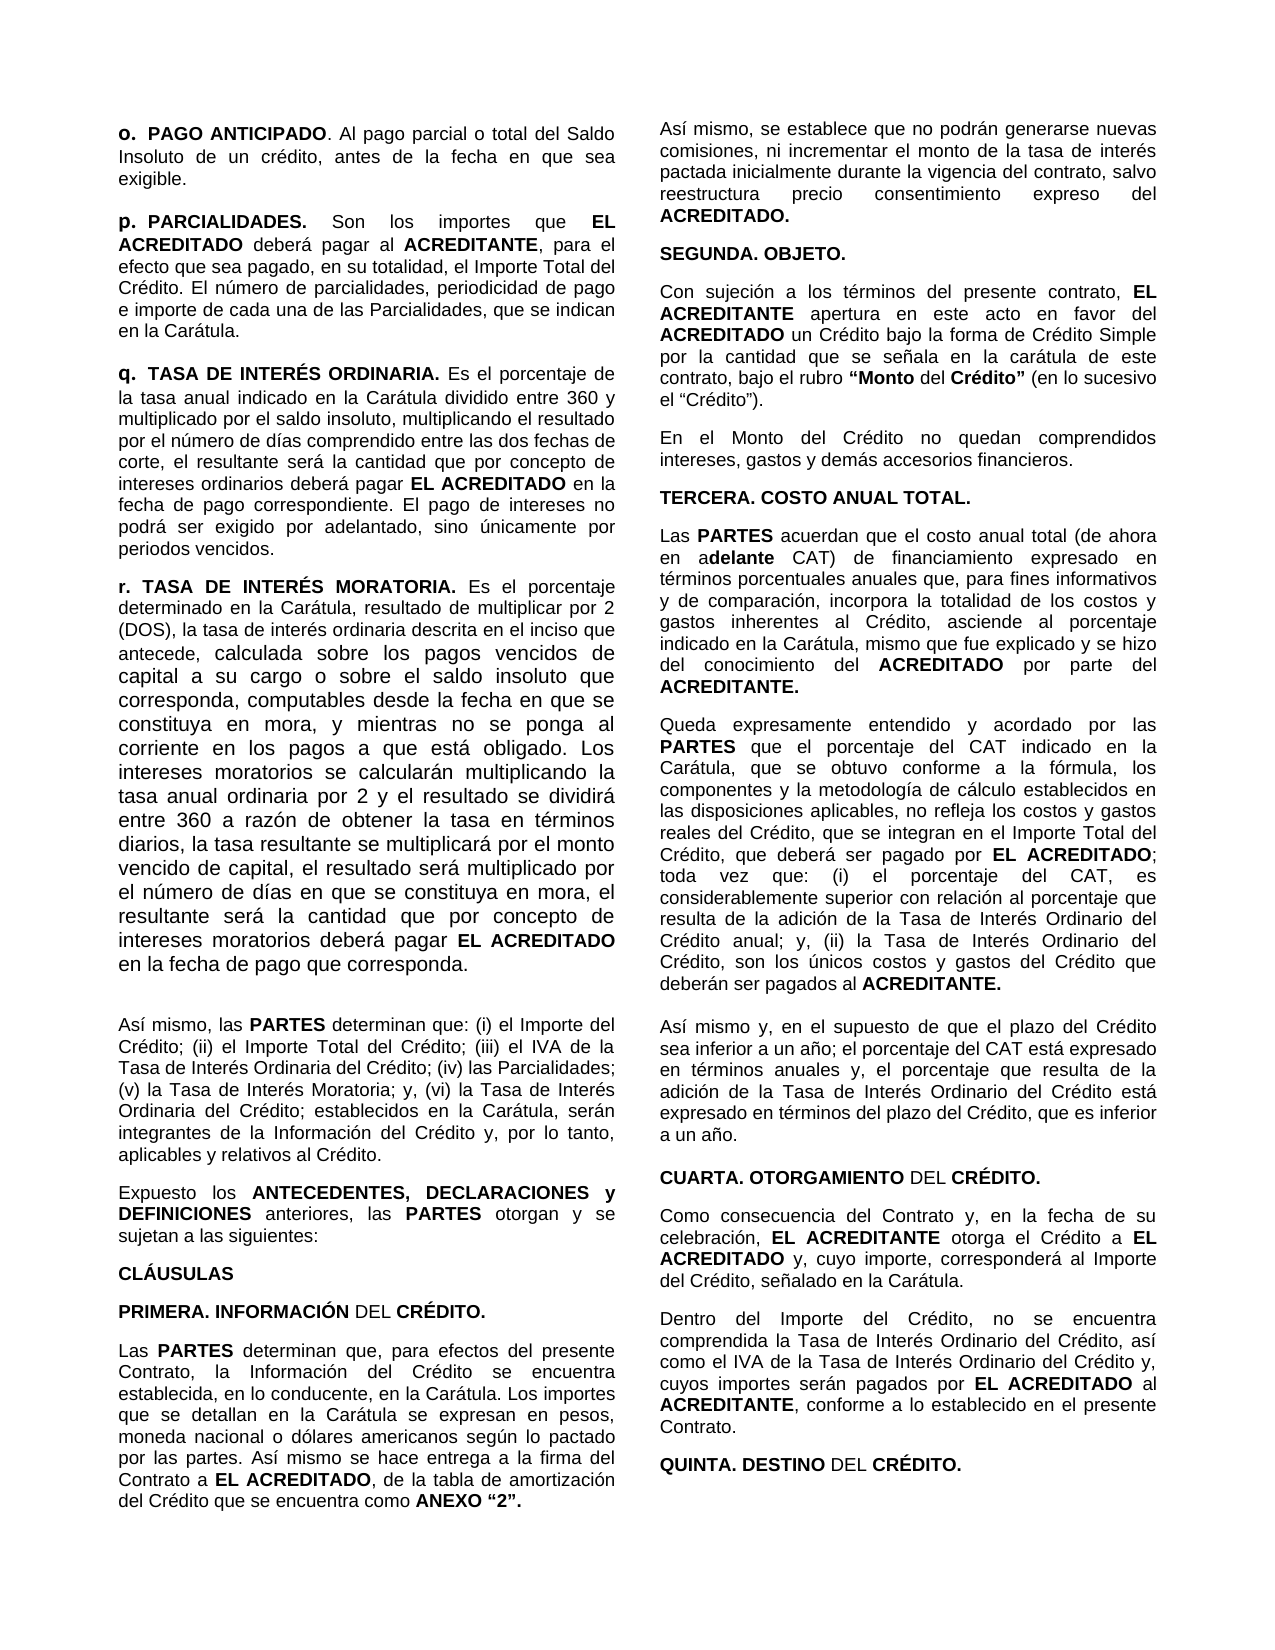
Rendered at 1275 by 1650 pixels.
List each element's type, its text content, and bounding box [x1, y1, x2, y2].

text Expuesto los ANTECEDENTES, DECLARACIONES y DEFINICIONES anteriores, las PARTES otorgan y se sujetan a las siguientes: [118, 1182, 615, 1246]
text QUINTA. DESTINO DEL CRÉDITO. [659, 1454, 1157, 1476]
text CLÁUSULAS [118, 1263, 615, 1284]
text Queda expresamente entendido y acordado por las PARTES que el porcentaje del CAT indicado en la Carátula, que se obtuvo conforme a la fórmula, los componentes y la metodología de cálculo establecidos en las disposiciones aplicables, no refleja los costos y gastos reales del Crédito, que se integran en el Importe Total del Crédito, que deberá ser pagado por EL ACREDITADO; toda vez que: (i) el porcentaje del CAT, es considerablemente superior con relación al porcentaje que resulta de la adición de la Tasa de Interés Ordinario del Crédito anual; y, (ii) la Tasa de Interés Ordinario del Crédito, son los únicos costos y gastos del Crédito que deberán ser pagados al ACREDITANTE. [659, 714, 1157, 994]
text r. TASA DE INTERÉS MORATORIA. Es el porcentaje determinado en la Carátula, resultado de multiplicar por 2 (DOS), la tasa de interés ordinaria descrita en el inciso que antecede, calculada sobre los pagos vencidos de capital a su cargo o sobre el saldo insoluto que corresponda, computables desde la fecha en que se constituya en mora, y mientras no se ponga al corriente en los pagos a que está obligado. Los intereses moratorios se calcularán multiplicando la tasa anual ordinaria por 2 y el resultado se dividirá entre 360 a razón de obtener la tasa en términos diarios, la tasa resultante se multiplicará por el monto vencido de capital, el resultado será multiplicado por el número de días en que se constituya en mora, el resultante será la cantidad que por concepto de intereses moratorios deberá pagar EL ACREDITADO en la fecha de pago que corresponda. [118, 576, 615, 976]
text Como consecuencia del Contrato y, en la fecha de su celebración, EL ACREDITANTE otorga el Crédito a EL ACREDITADO y, cuyo importe, corresponderá al Importe del Crédito, señalado en la Carátula. [659, 1205, 1157, 1291]
text CUARTA. OTORGAMIENTO DEL CRÉDITO. [659, 1167, 1157, 1188]
list Así mismo, las PARTES determinan que: (i) el Importe del Crédito; (ii) el Importe Total del Crédito; (iii) el IVA de la Tasa de Interés Ordinaria del Crédito; (iv) las Parcialidades; (v) la Tasa de Interés Moratoria; y, (vi) la Tasa de Interés Ordinaria del Crédito; establecidos en la Carátula, serán integrantes de la Información del Crédito y, por lo tanto, aplicables y relativos al Crédito. [118, 1014, 615, 1165]
list TASA DE INTERÉS ORDINARIA. Es el porcentaje de la tasa anual indicado en la Carátula dividido entre 360 y multiplicado por el saldo insoluto, multiplicando el resultado por el número de días comprendido entre las dos fechas de corte, el resultante será la cantidad que por concepto de intereses ordinarios deberá pagar EL ACREDITADO en la fecha de pago correspondiente. El pago de intereses no podrá ser exigido por adelantado, sino únicamente por periodos vencidos. [118, 358, 615, 559]
text Las PARTES acuerdan que el costo anual total (de ahora en adelante CAT) de financiamiento expresado en términos porcentuales anuales que, para fines informativos y de comparación, incorpora la totalidad de los costos y gastos inherentes al Crédito, asciende al porcentaje indicado en la Carátula, mismo que fue explicado y se hizo del conocimiento del ACREDITADO por parte del ACREDITANTE. [659, 525, 1157, 697]
text En el Monto del Crédito no quedan comprendidos intereses, gastos y demás accesorios financieros. [659, 427, 1157, 470]
text PRIMERA. INFORMACIÓN DEL CRÉDITO. [118, 1301, 615, 1323]
list PARCIALIDADES. Son los importes que EL ACREDITADO deberá pagar al ACREDITANTE, para el efecto que sea pagado, en su totalidad, el Importe Total del Crédito. El número de parcialidades, periodicidad de pago e importe de cada una de las Parcialidades, que se indican en la Carátula. [118, 206, 615, 342]
text Así mismo y, en el supuesto de que el plazo del Crédito sea inferior a un año; el porcentaje del CAT está expresado en términos anuales y, el porcentaje que resulta de la adición de la Tasa de Interés Ordinario del Crédito está expresado en términos del plazo del Crédito, que es inferior a un año. [659, 1016, 1157, 1145]
text SEGUNDA. OBJETO. [659, 243, 1157, 264]
text TERCERA. COSTO ANUAL TOTAL. [659, 487, 1157, 508]
text Así mismo, se establece que no podrán generarse nuevas comisiones, ni incrementar el monto de la tasa de interés pactada inicialmente durante la vigencia del contrato, salvo reestructura precio consentimiento expreso del ACREDITADO. [659, 118, 1157, 226]
list PAGO ANTICIPADO. Al pago parcial o total del Saldo Insoluto de un crédito, antes de la fecha en que sea exigible. [118, 118, 615, 189]
text Las PARTES determinan que, para efectos del presente Contrato, la Información del Crédito se encuentra establecida, en lo conducente, en la Carátula. Los importes que se detallan en la Carátula se expresan en pesos, moneda nacional o dólares americanos según lo pactado por las partes. Así mismo se hace entrega a la firma del Contrato a EL ACREDITADO, de la tabla de amortización del Crédito que se encuentra como ANEXO “2”. [118, 1339, 615, 1512]
text Dentro del Importe del Crédito, no se encuentra comprendida la Tasa de Interés Ordinario del Crédito, así como el IVA de la Tasa de Interés Ordinario del Crédito y, cuyos importes serán pagados por EL ACREDITADO al ACREDITANTE, conforme a lo establecido en el presente Contrato. [659, 1308, 1157, 1437]
text Con sujeción a los términos del presente contrato, EL ACREDITANTE apertura en este acto en favor del ACREDITADO un Crédito bajo la forma de Crédito Simple por la cantidad que se señala en la carátula de este contrato, bajo el rubro “Monto del Crédito” (en lo sucesivo el “Crédito”). [659, 281, 1157, 410]
